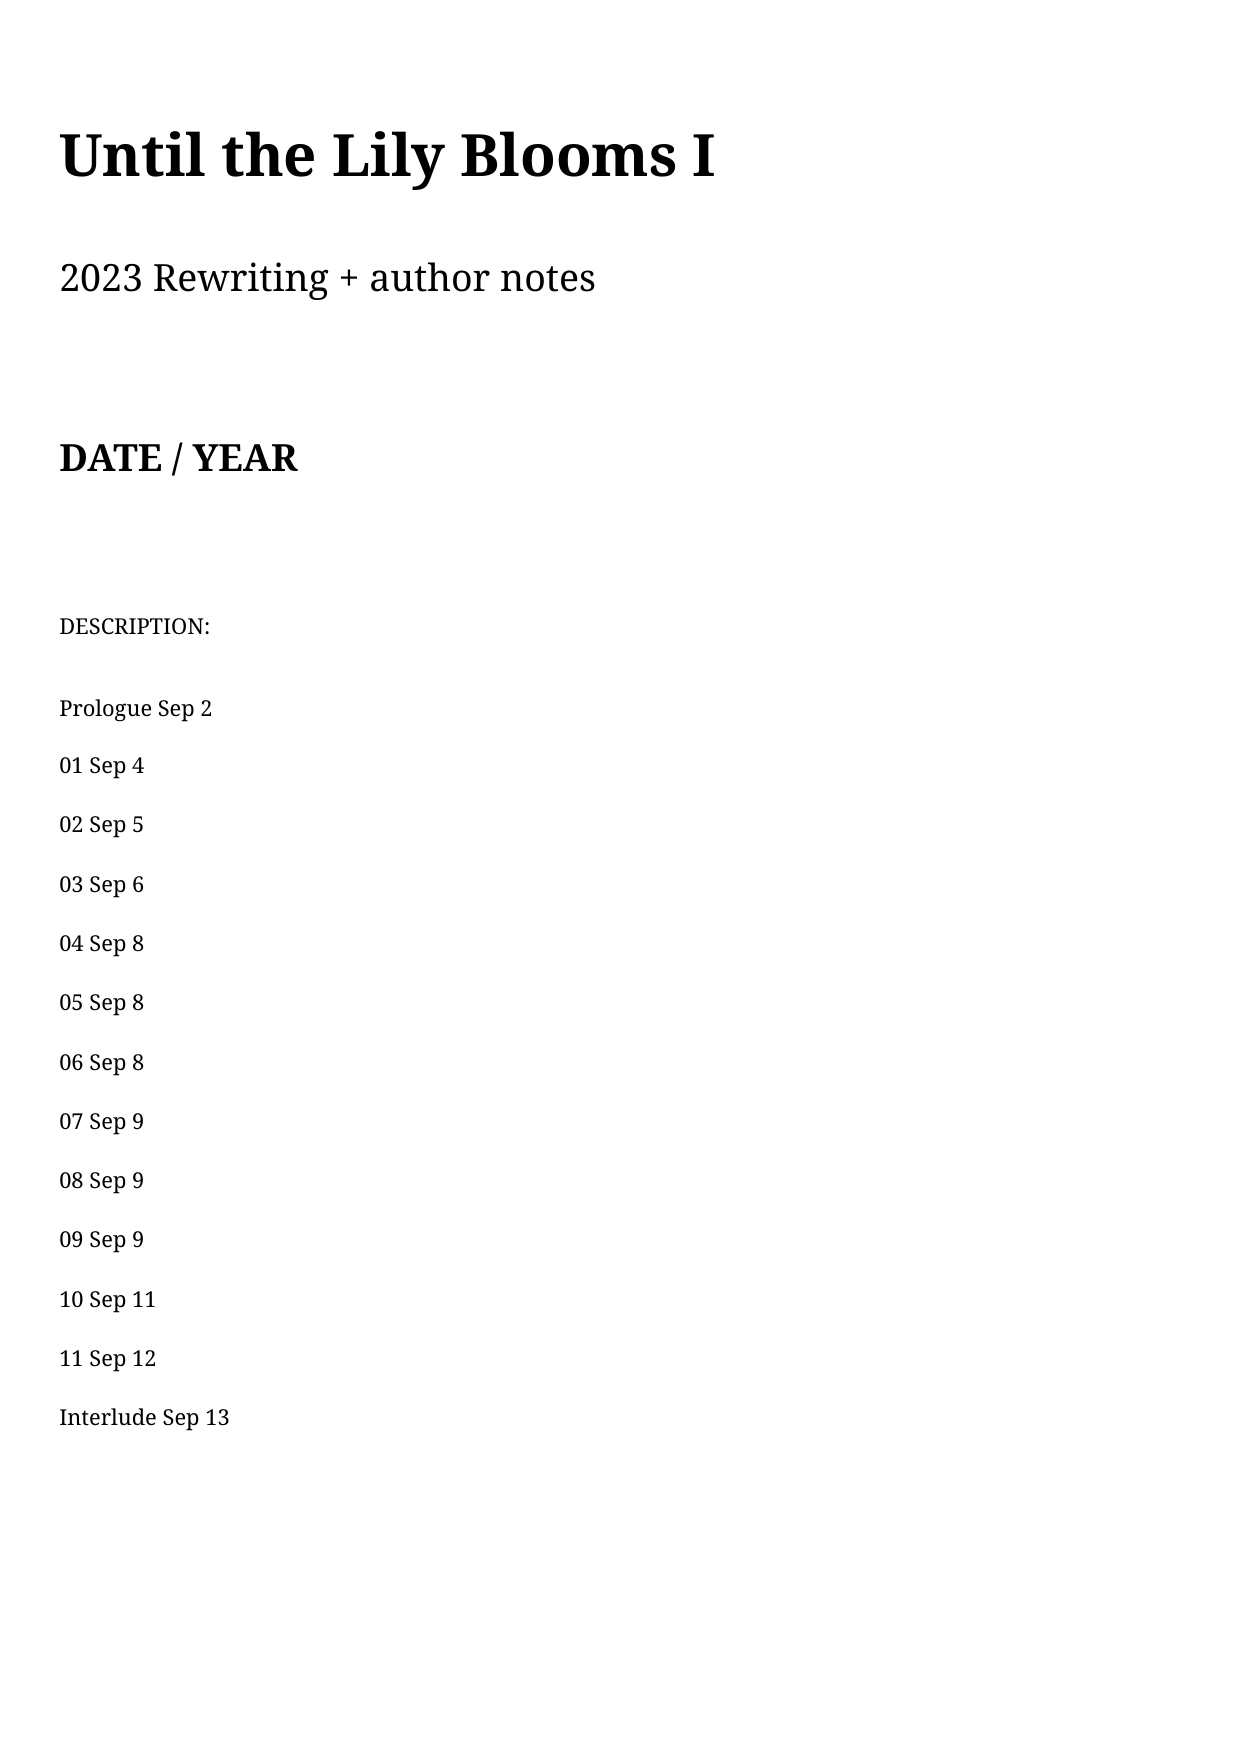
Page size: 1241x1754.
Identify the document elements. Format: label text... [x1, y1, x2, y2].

text Interlude Sep 13 [59, 1402, 1181, 1432]
text 06 Sep 8 [59, 1047, 1181, 1076]
text 09 Sep 9 [59, 1224, 1181, 1254]
text 07 Sep 9 [59, 1106, 1181, 1136]
text 10 Sep 11 [59, 1284, 1181, 1313]
text 08 Sep 9 [59, 1165, 1181, 1195]
subtitle DATE / YEAR [59, 431, 1181, 482]
text 11 Sep 12 [59, 1343, 1181, 1373]
text 02 Sep 5 [59, 809, 1181, 839]
text 03 Sep 6 [59, 869, 1181, 898]
subtitle 2023 Rewriting + author notes [59, 251, 1181, 302]
text 04 Sep 8 [59, 928, 1181, 958]
title Until the Lily Blooms I [59, 113, 1181, 193]
subtitle Prologue Sep 2 [59, 693, 1181, 723]
subtitle DESCRIPTION: [59, 611, 1181, 641]
text 05 Sep 8 [59, 987, 1181, 1017]
text 01 Sep 4 [59, 750, 1181, 780]
